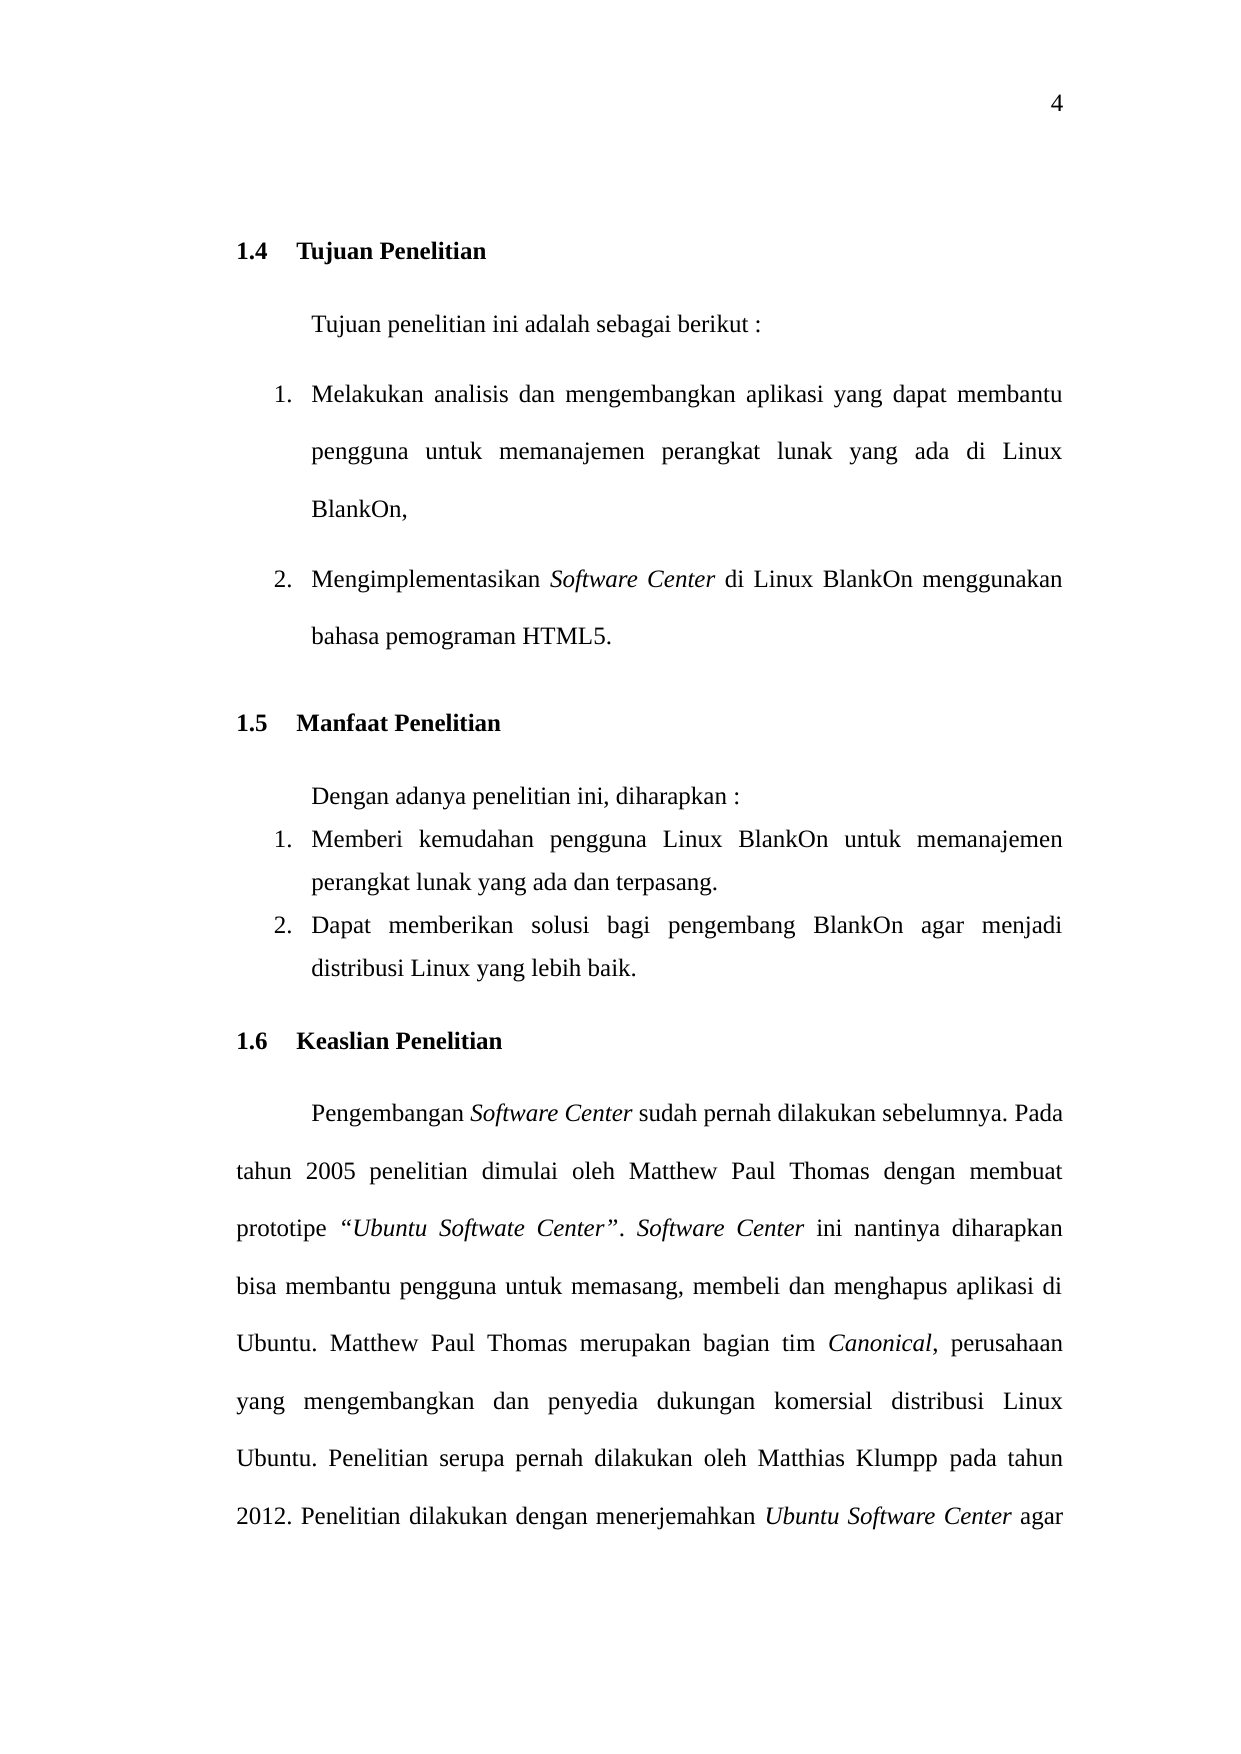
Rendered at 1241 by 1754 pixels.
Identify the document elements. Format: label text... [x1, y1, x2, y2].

list Melakukan analisis dan mengembangkan aplikasi yang dapat membantu pengguna untuk memanajemen perangkat lunak yang ada di Linux BlankOn, [274, 379, 1063, 522]
list Dapat memberikan solusi bagi pengembang BlankOn agar menjadi distribusi Linux yang lebih baik. [274, 910, 1063, 982]
subtitle Tujuan Penelitian [236, 236, 1063, 265]
list Mengimplementasikan Software Center di Linux BlankOn menggunakan bahasa pemograman HTML5. [274, 564, 1063, 650]
list Memberi kemudahan pengguna Linux BlankOn untuk memanajemen perangkat lunak yang ada dan terpasang. [274, 824, 1063, 896]
text Dengan adanya penelitian ini, diharapkan : [236, 781, 1063, 809]
subtitle Keaslian Penelitian [236, 1026, 1063, 1055]
text Tujuan penelitian ini adalah sebagai berikut : [236, 309, 1063, 337]
text Pengembangan Software Center sudah pernah dilakukan sebelumnya. Pada tahun 2005 penelitian dimulai oleh Matthew Paul Thomas dengan membuat prototipe “Ubuntu Softwate Center”. Software Center ini nantinya diharapkan bisa membantu pengguna untuk memasang, membeli dan menghapus aplikasi di Ubuntu. Matthew Paul Thomas merupakan bagian tim Canonical, perusahaan yang mengembangkan dan penyedia dukungan komersial distribusi Linux Ubuntu. Penelitian serupa pernah dilakukan oleh Matthias Klumpp pada tahun 2012. Penelitian dilakukan dengan menerjemahkan Ubuntu Software Center agar [236, 1098, 1063, 1530]
subtitle Manfaat Penelitian [236, 708, 1063, 737]
